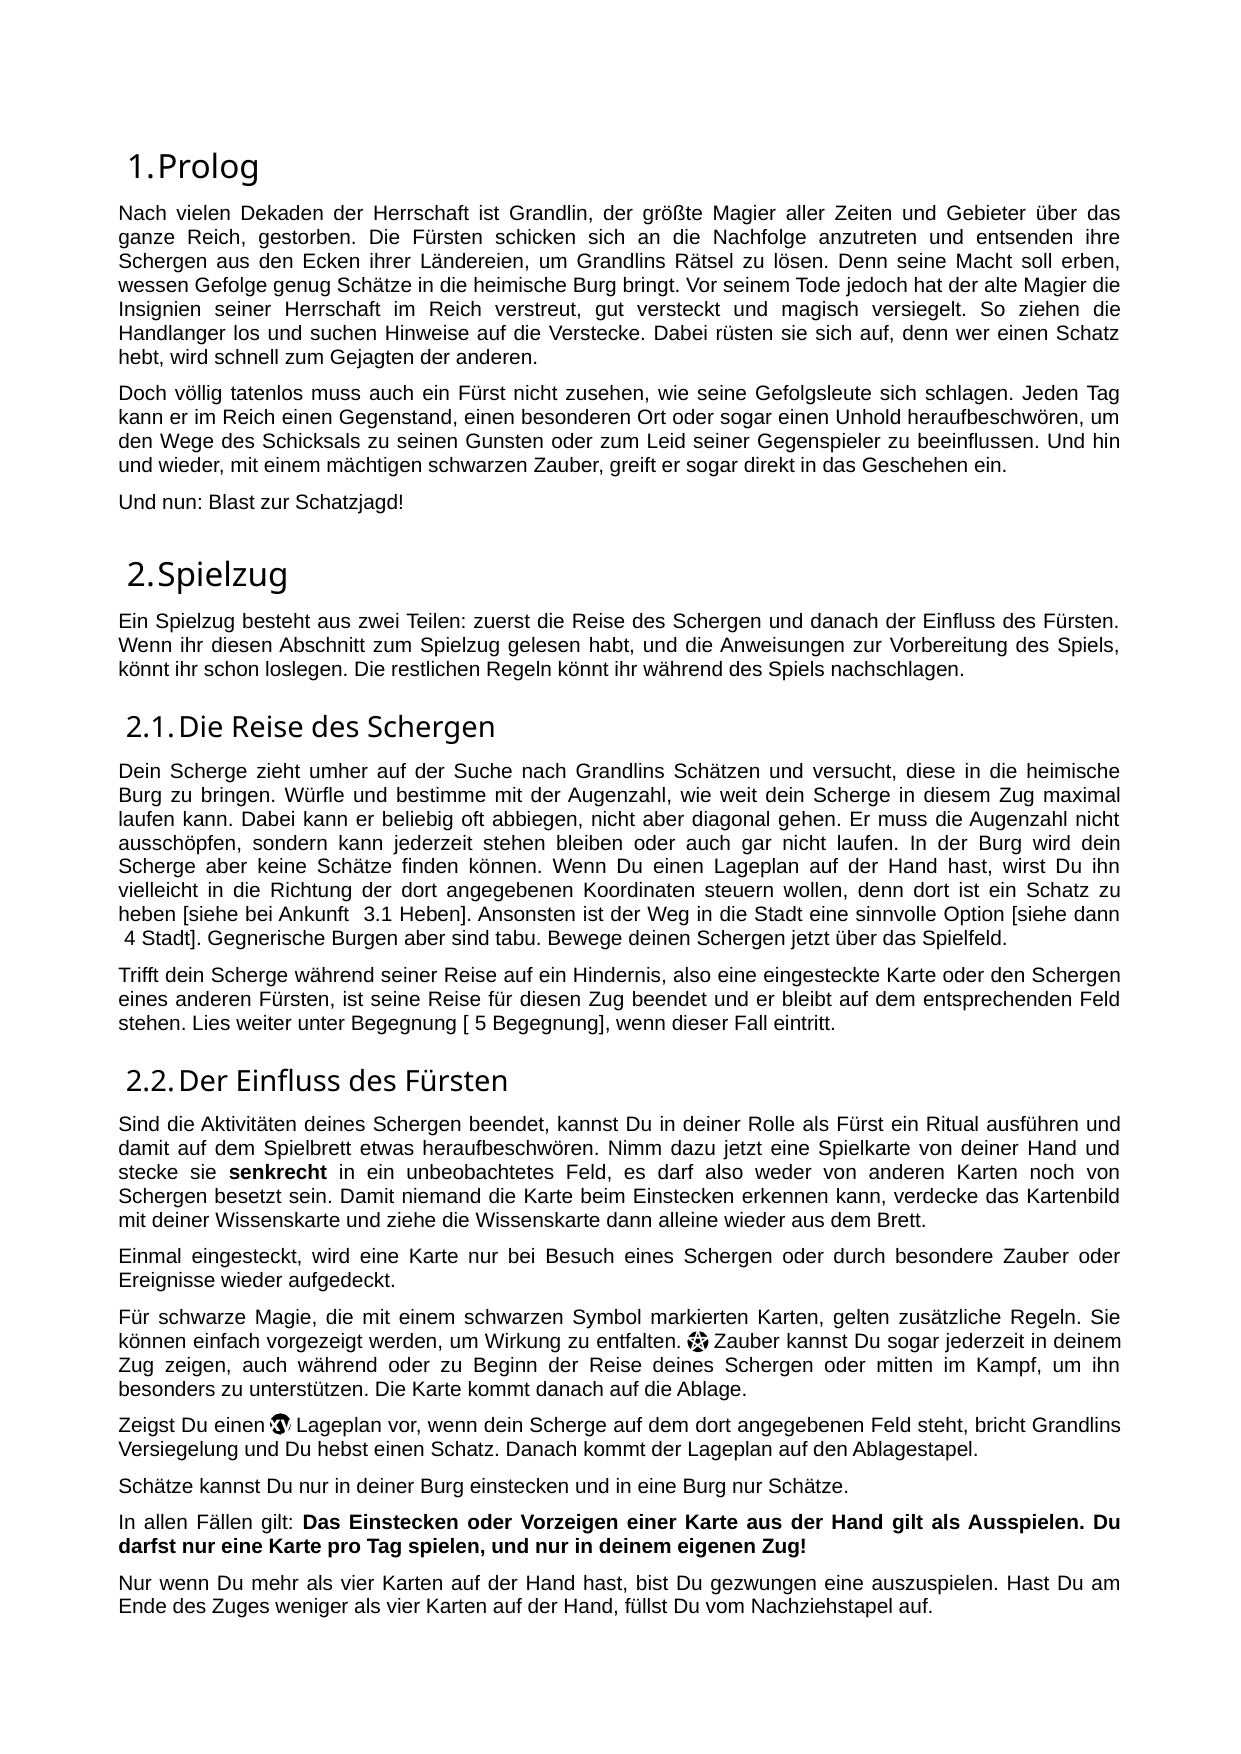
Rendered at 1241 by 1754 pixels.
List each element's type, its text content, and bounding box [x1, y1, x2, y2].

text Nach vielen Dekaden der Herrschaft ist Grandlin, der größte Magier aller Zeiten und Gebieter über das ganze Reich, gestorben. Die Fürsten schicken sich an die Nachfolge anzutreten und entsenden ihre Schergen aus den Ecken ihrer Ländereien, um Grandlins Rätsel zu lösen. Denn seine Macht soll erben, wessen Gefolge genug Schätze in die heimische Burg bringt. Vor seinem Tode jedoch hat der alte Magier die Insignien seiner Herrschaft im Reich verstreut, gut versteckt und magisch versiegelt. So ziehen die Handlanger los und suchen Hinweise auf die Verstecke. Dabei rüsten sie sich auf, denn wer einen Schatz hebt, wird schnell zum Gejagten der anderen. [118, 201, 1122, 369]
subtitle Spielzug [118, 551, 1122, 596]
text Doch völlig tatenlos muss auch ein Fürst nicht zusehen, wie seine Gefolgsleute sich schlagen. Jeden Tag kann er im Reich einen Gegenstand, einen besonderen Ort oder sogar einen Unhold heraufbeschwören, um den Wege des Schicksals zu seinen Gunsten oder zum Leid seiner Gegenspieler zu beeinflussen. Und hin und wieder, mit einem mächtigen schwarzen Zauber, greift er sogar direkt in das Geschehen ein. [118, 381, 1122, 477]
text Zeigst Du einen Lageplan vor, wenn dein Scherge auf dem dort angegebenen Feld steht, bricht Grandlins Versiegelung und Du hebst einen Schatz. Danach kommt der Lageplan auf den Ablagestapel. [118, 1413, 1122, 1461]
text Trifft dein Scherge während seiner Reise auf ein Hindernis, also eine eingesteckte Karte oder den Schergen eines anderen Fürsten, ist seine Reise für diesen Zug beendet und er bleibt auf dem entsprechenden Feld stehen. Lies weiter unter Begegnung [ 5. Begegnung], wenn dieser Fall eintritt. [118, 963, 1122, 1034]
subtitle Prolog [118, 143, 1122, 188]
text Einmal eingesteckt, wird eine Karte nur bei Besuch eines Schergen oder durch besondere Zauber oder Ereignisse wieder aufgedeckt. [118, 1244, 1122, 1292]
text Ein Spielzug besteht aus zwei Teilen: zuerst die Reise des Schergen und danach der Einfluss des Fürsten. Wenn ihr diesen Abschnitt zum Spielzug gelesen habt, und die Anweisungen zur Vorbereitung des Spiels, könnt ihr schon loslegen. Die restlichen Regeln könnt ihr während des Spiels nachschlagen. [118, 609, 1122, 681]
subtitle Der Einfluss des Fürsten [118, 1060, 1122, 1100]
text Schätze kannst Du nur in deiner Burg einstecken und in eine Burg nur Schätze. [118, 1473, 1122, 1497]
text Und nun: Blast zur Schatzjagd! [118, 489, 1122, 513]
text Für schwarze Magie, die mit einem schwarzen Symbol markierten Karten, gelten zusätzliche Regeln. Sie können einfach vorgezeigt werden, um Wirkung zu entfalten. Zauber kannst Du sogar jederzeit in deinem Zug zeigen, auch während oder zu Beginn der Reise deines Schergen oder mitten im Kampf, um ihn besonders zu unterstützen. Die Karte kommt danach auf die Ablage. [118, 1305, 1122, 1401]
subtitle Die Reise des Schergen [118, 706, 1122, 746]
text Dein Scherge zieht umher auf der Suche nach Grandlins Schätzen und versucht, diese in die heimische Burg zu bringen. Würfle und bestimme mit der Augenzahl, wie weit dein Scherge in diesem Zug maximal laufen kann. Dabei kann er beliebig oft abbiegen, nicht aber diagonal gehen. Er muss die Augenzahl nicht ausschöpfen, sondern kann jederzeit stehen bleiben oder auch gar nicht laufen. In der Burg wird dein Scherge aber keine Schätze finden können. Wenn Du einen Lageplan auf der Hand hast, wirst Du ihn vielleicht in die Richtung der dort angegebenen Koordinaten steuern wollen, denn dort ist ein Schatz zu heben [siehe bei Ankunft 3.1. Heben]. Ansonsten ist der Weg in die Stadt eine sinnvolle Option [siehe dann 4. Stadt]. Gegnerische Burgen aber sind tabu. Bewege deinen Schergen jetzt über das Spielfeld. [118, 758, 1122, 950]
text Nur wenn Du mehr als vier Karten auf der Hand hast, bist Du gezwungen eine auszuspielen. Hast Du am Ende des Zuges weniger als vier Karten auf der Hand, füllst Du vom Nachziehstapel auf. [118, 1570, 1122, 1618]
text In allen Fällen gilt: Das Einstecken oder Vorzeigen einer Karte aus der Hand gilt als Ausspielen. Du darfst nur eine Karte pro Tag spielen, und nur in deinem eigenen Zug! [118, 1510, 1122, 1558]
text Sind die Aktivitäten deines Schergen beendet, kannst Du in deiner Rolle als Fürst ein Ritual ausführen und damit auf dem Spielbrett etwas heraufbeschwören. Nimm dazu jetzt eine Spielkarte von deiner Hand und stecke sie senkrecht in ein unbeobachtetes Feld, es darf also weder von anderen Karten noch von Schergen besetzt sein. Damit niemand die Karte beim Einstecken erkennen kann, verdecke das Kartenbild mit deiner Wissenskarte und ziehe die Wissenskarte dann alleine wieder aus dem Brett. [118, 1112, 1122, 1232]
